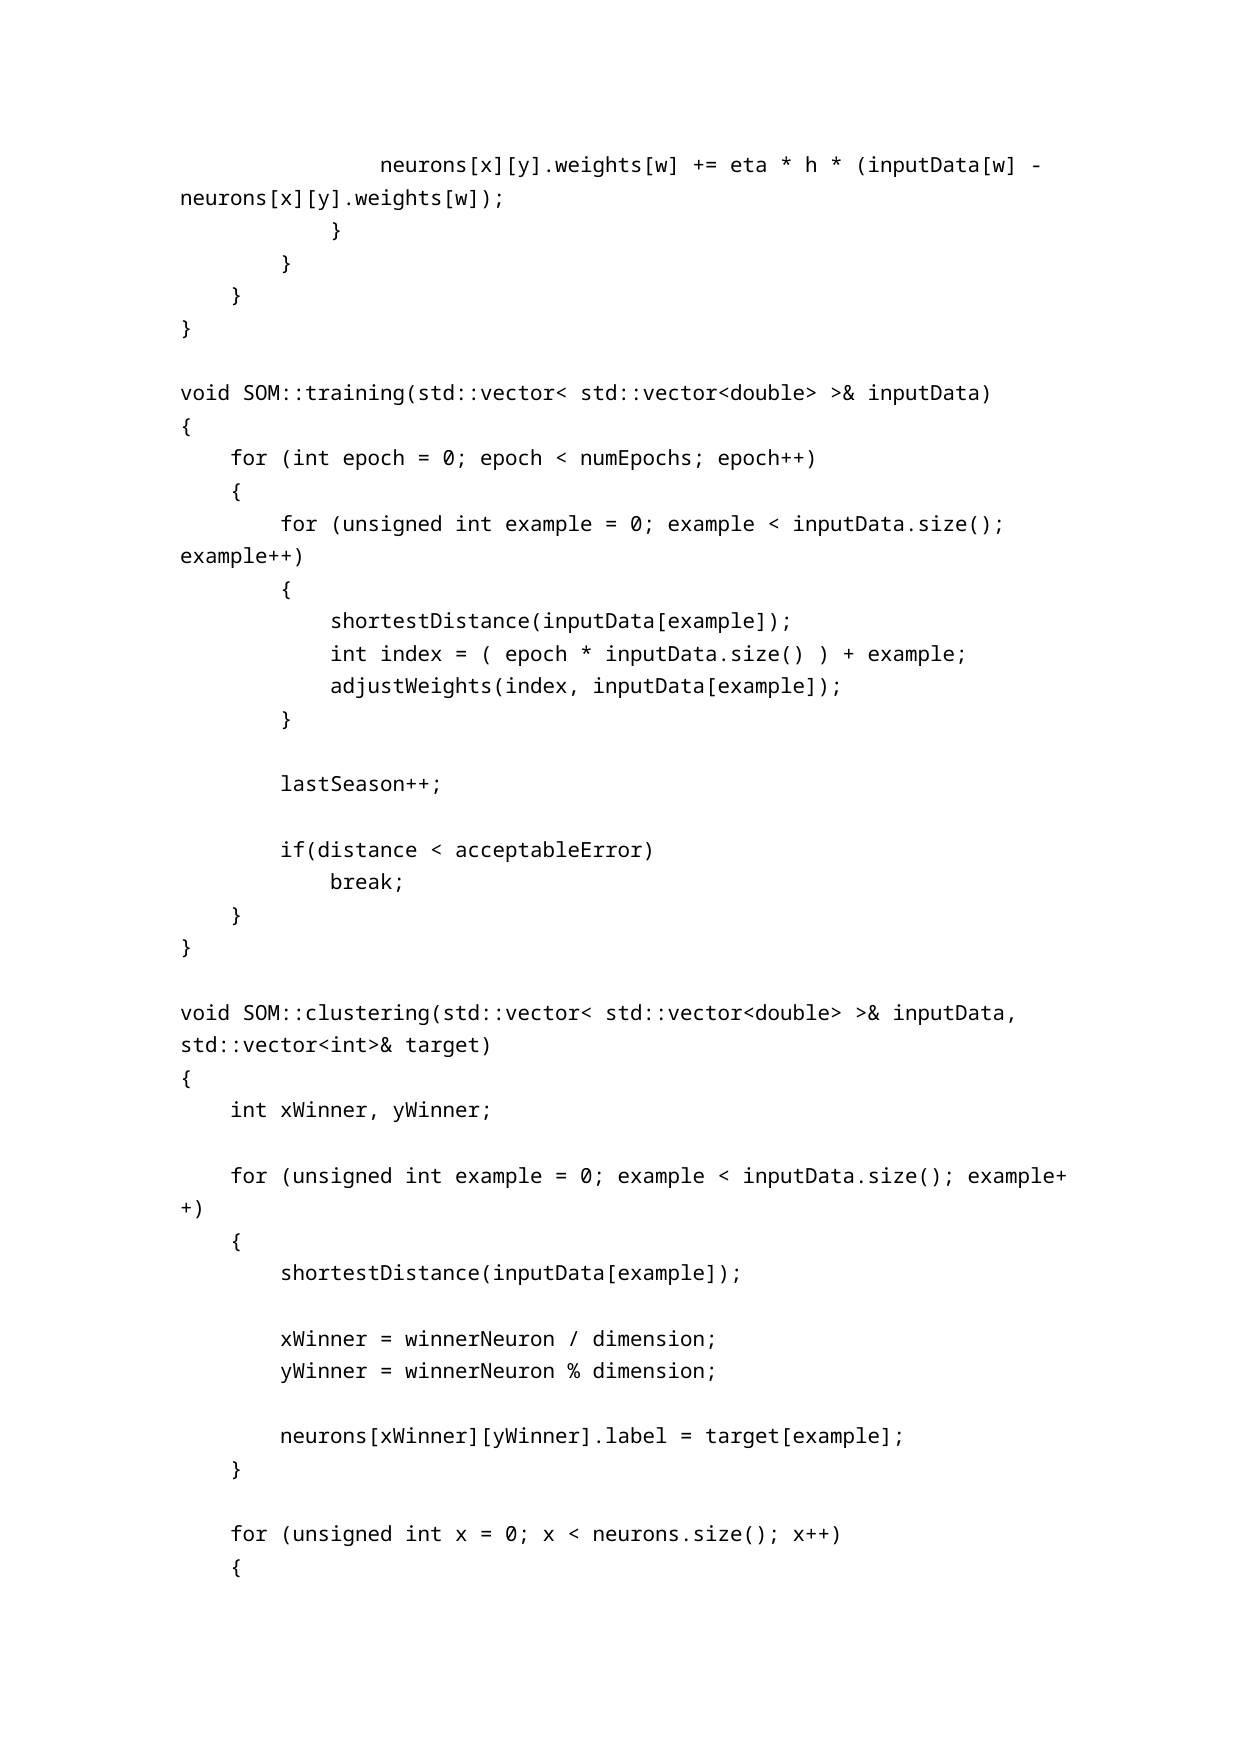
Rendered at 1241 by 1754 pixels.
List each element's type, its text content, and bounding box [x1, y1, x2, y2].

text for (unsigned int example = 0; example < inputData.size(); example++) [180, 509, 1091, 570]
text int index = ( epoch * inputData.size() ) + example; [180, 639, 1091, 667]
text void SOM::clustering(std::vector< std::vector<double> >& inputData, std::vector<int>& target) [180, 998, 1091, 1059]
text } [180, 248, 1091, 276]
text { [180, 1063, 1091, 1091]
text break; [180, 867, 1091, 896]
text xWinner = winnerNeuron / dimension; [180, 1324, 1091, 1352]
text } [180, 280, 1091, 309]
text adjustWeights(index, inputData[example]); [180, 672, 1091, 700]
text } [180, 313, 1091, 341]
text { [180, 574, 1091, 602]
text for (int epoch = 0; epoch < numEpochs; epoch++) [180, 443, 1091, 472]
text void SOM::training(std::vector< std::vector<double> >& inputData) [180, 378, 1091, 407]
text neurons[x][y].weights[w] += eta * h * (inputData[w] - neurons[x][y].weights[w]); [180, 150, 1091, 211]
text { [180, 1226, 1091, 1254]
text } [180, 215, 1091, 244]
text { [180, 411, 1091, 439]
text yWinner = winnerNeuron % dimension; [180, 1356, 1091, 1385]
text for (unsigned int x = 0; x < neurons.size(); x++) [180, 1519, 1091, 1548]
text neurons[xWinner][yWinner].label = target[example]; [180, 1422, 1091, 1450]
text if(distance < acceptableError) [180, 835, 1091, 863]
text { [180, 1552, 1091, 1580]
text } [180, 704, 1091, 733]
text for (unsigned int example = 0; example < inputData.size(); example++) [180, 1161, 1091, 1222]
text } [180, 932, 1091, 961]
text lastSeason++; [180, 769, 1091, 798]
text { [180, 476, 1091, 504]
text int xWinner, yWinner; [180, 1096, 1091, 1124]
text shortestDistance(inputData[example]); [180, 606, 1091, 635]
text } [180, 1454, 1091, 1483]
text shortestDistance(inputData[example]); [180, 1258, 1091, 1287]
text } [180, 900, 1091, 928]
